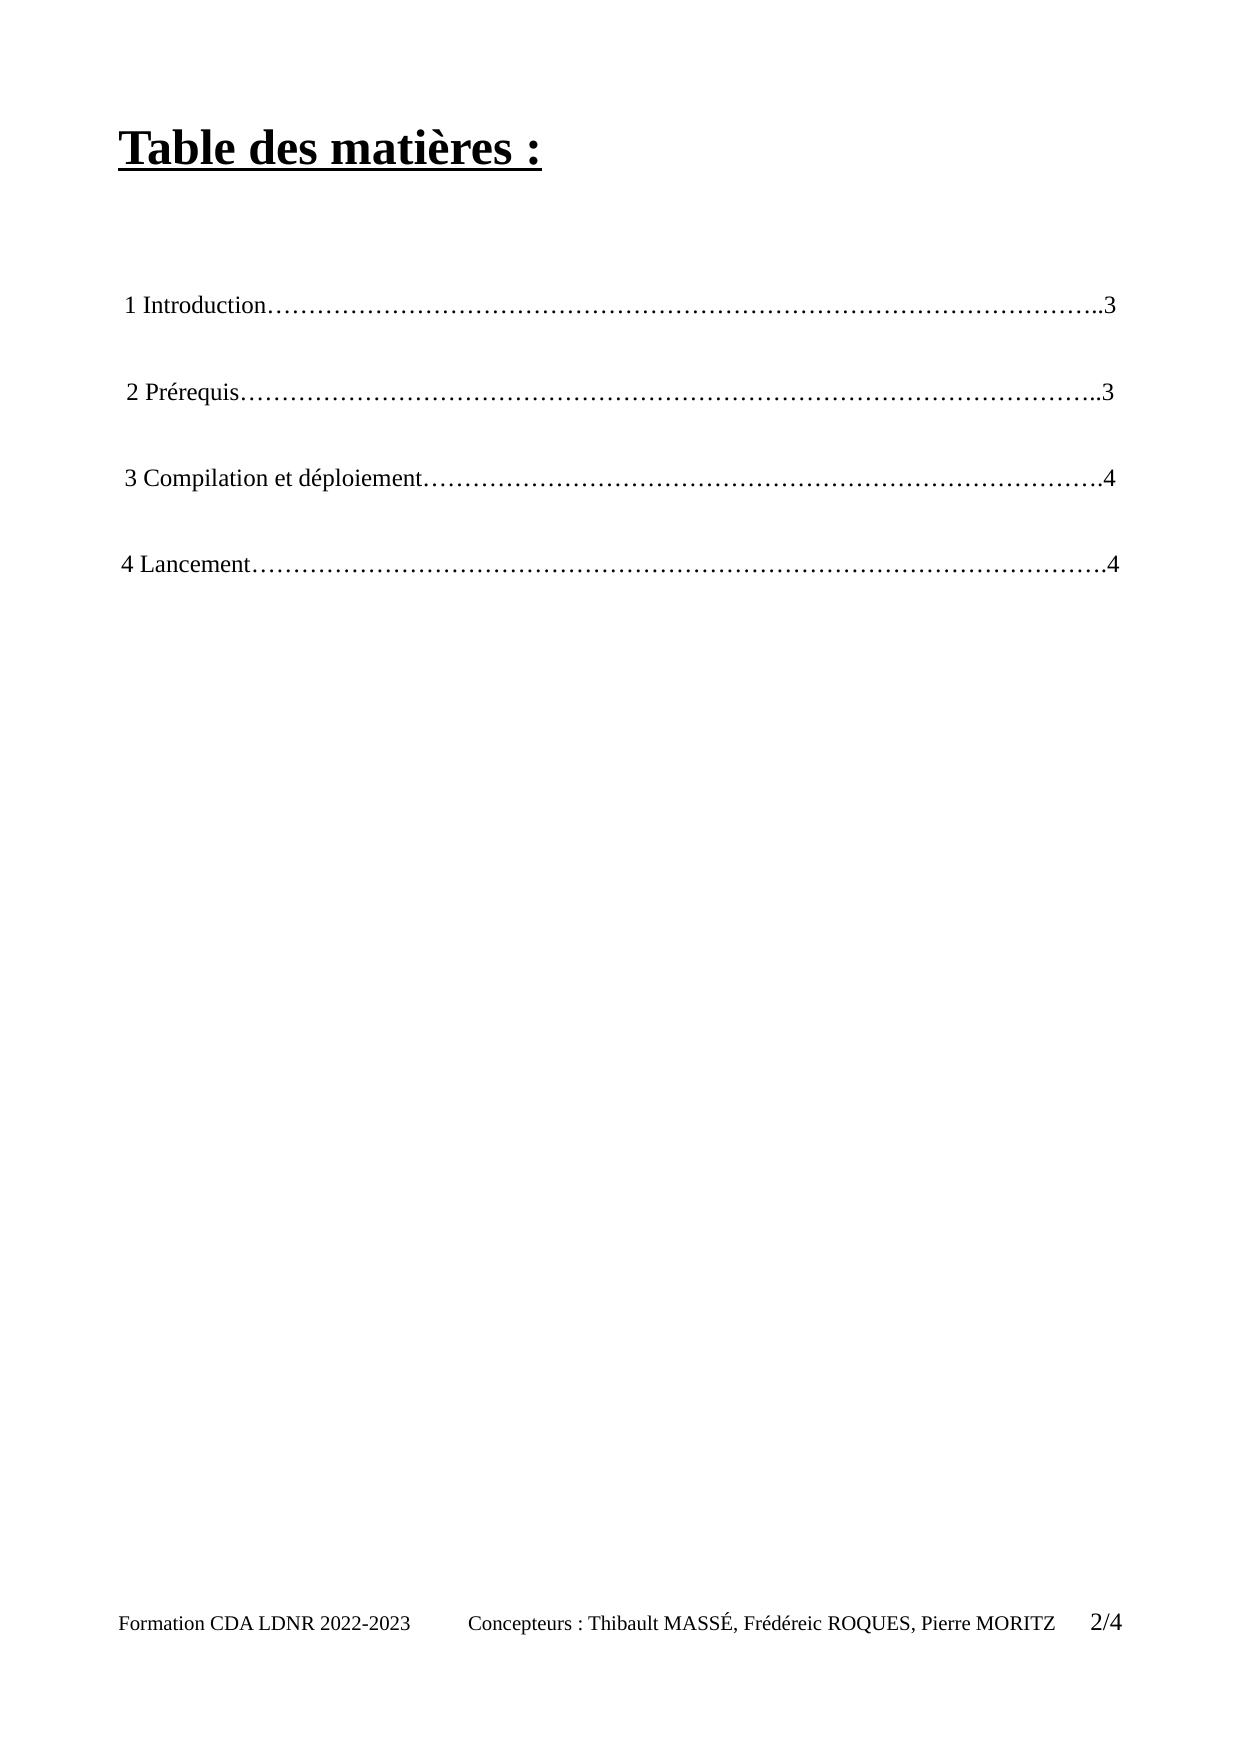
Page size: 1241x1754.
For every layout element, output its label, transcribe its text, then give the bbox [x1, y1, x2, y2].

text Table des matières : [118, 118, 1122, 176]
text 1 Introduction………………………………………………………………………………………..3 [118, 291, 1122, 319]
text 3 Compilation et déploiement……………………………………………………………………….4 [118, 463, 1122, 492]
text 4 Lancement………………………………………………………………………………………….4 [118, 549, 1122, 578]
text 2 Prérequis…………………………………………………………………………………………..3 [118, 377, 1122, 406]
